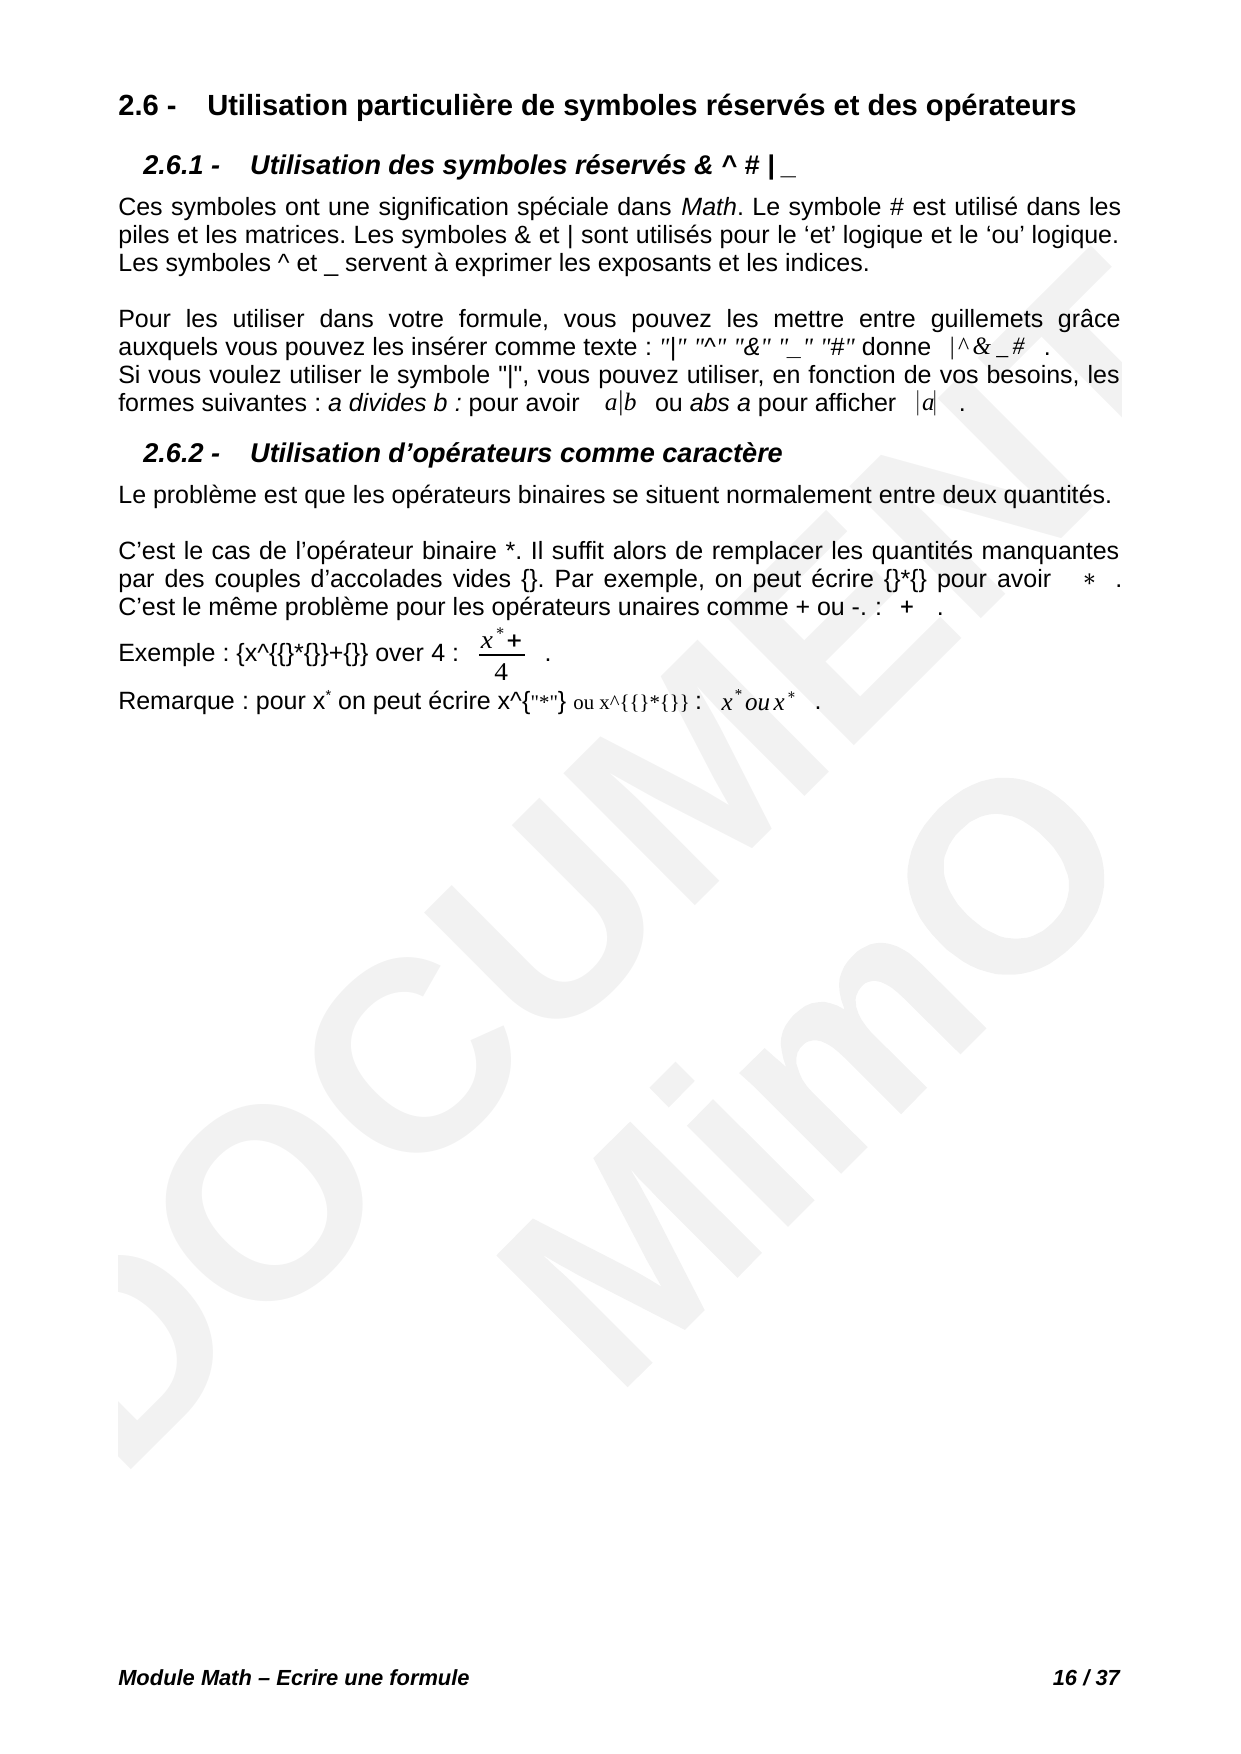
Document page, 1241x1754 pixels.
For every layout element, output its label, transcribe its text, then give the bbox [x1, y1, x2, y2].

text Le problème est que les opérateurs binaires se situent normalement entre deux quantités. [118, 481, 1122, 509]
text Remarque : pour x* on peut écrire x^{"*"} ou x^{{}*{}} :. [118, 685, 1122, 717]
text Si vous voulez utiliser le symbole "|", vous pouvez utiliser, en fonction de vos besoins, les formes suivantes : a divides b : pour avoir ou abs a pour afficher. [118, 361, 1122, 417]
subtitle Utilisation d’opérateurs comme caractère [143, 438, 1122, 469]
subtitle Utilisation des symboles réservés & ^ # | _ [143, 150, 1122, 181]
text Exemple : {x^{{}*{}}+{}} over 4 :. [118, 621, 1122, 685]
text Ces symboles ont une signification spéciale dans Math. Le symbole # est utilisé dans les piles et les matrices. Les symboles & et | sont utilisés pour le ‘et’ logique et le ‘ou’ logique. Les symboles ^ et _ servent à exprimer les exposants et les indices. [118, 193, 1122, 277]
text Pour les utiliser dans votre formule, vous pouvez les mettre entre guillemets grâce auxquels vous pouvez les insérer comme texte : "|" "^" "&" "_" "#" donne. [118, 305, 1122, 361]
text C’est le cas de l’opérateur binaire *. Il suffit alors de remplacer les quantités manquantes par des couples d’accolades vides {}. Par exemple, on peut écrire {}*{} pour avoir . C’est le même problème pour les opérateurs unaires comme + ou -. :. [118, 537, 1122, 621]
subtitle Utilisation particulière de symboles réservés et des opérateurs [118, 88, 1122, 121]
